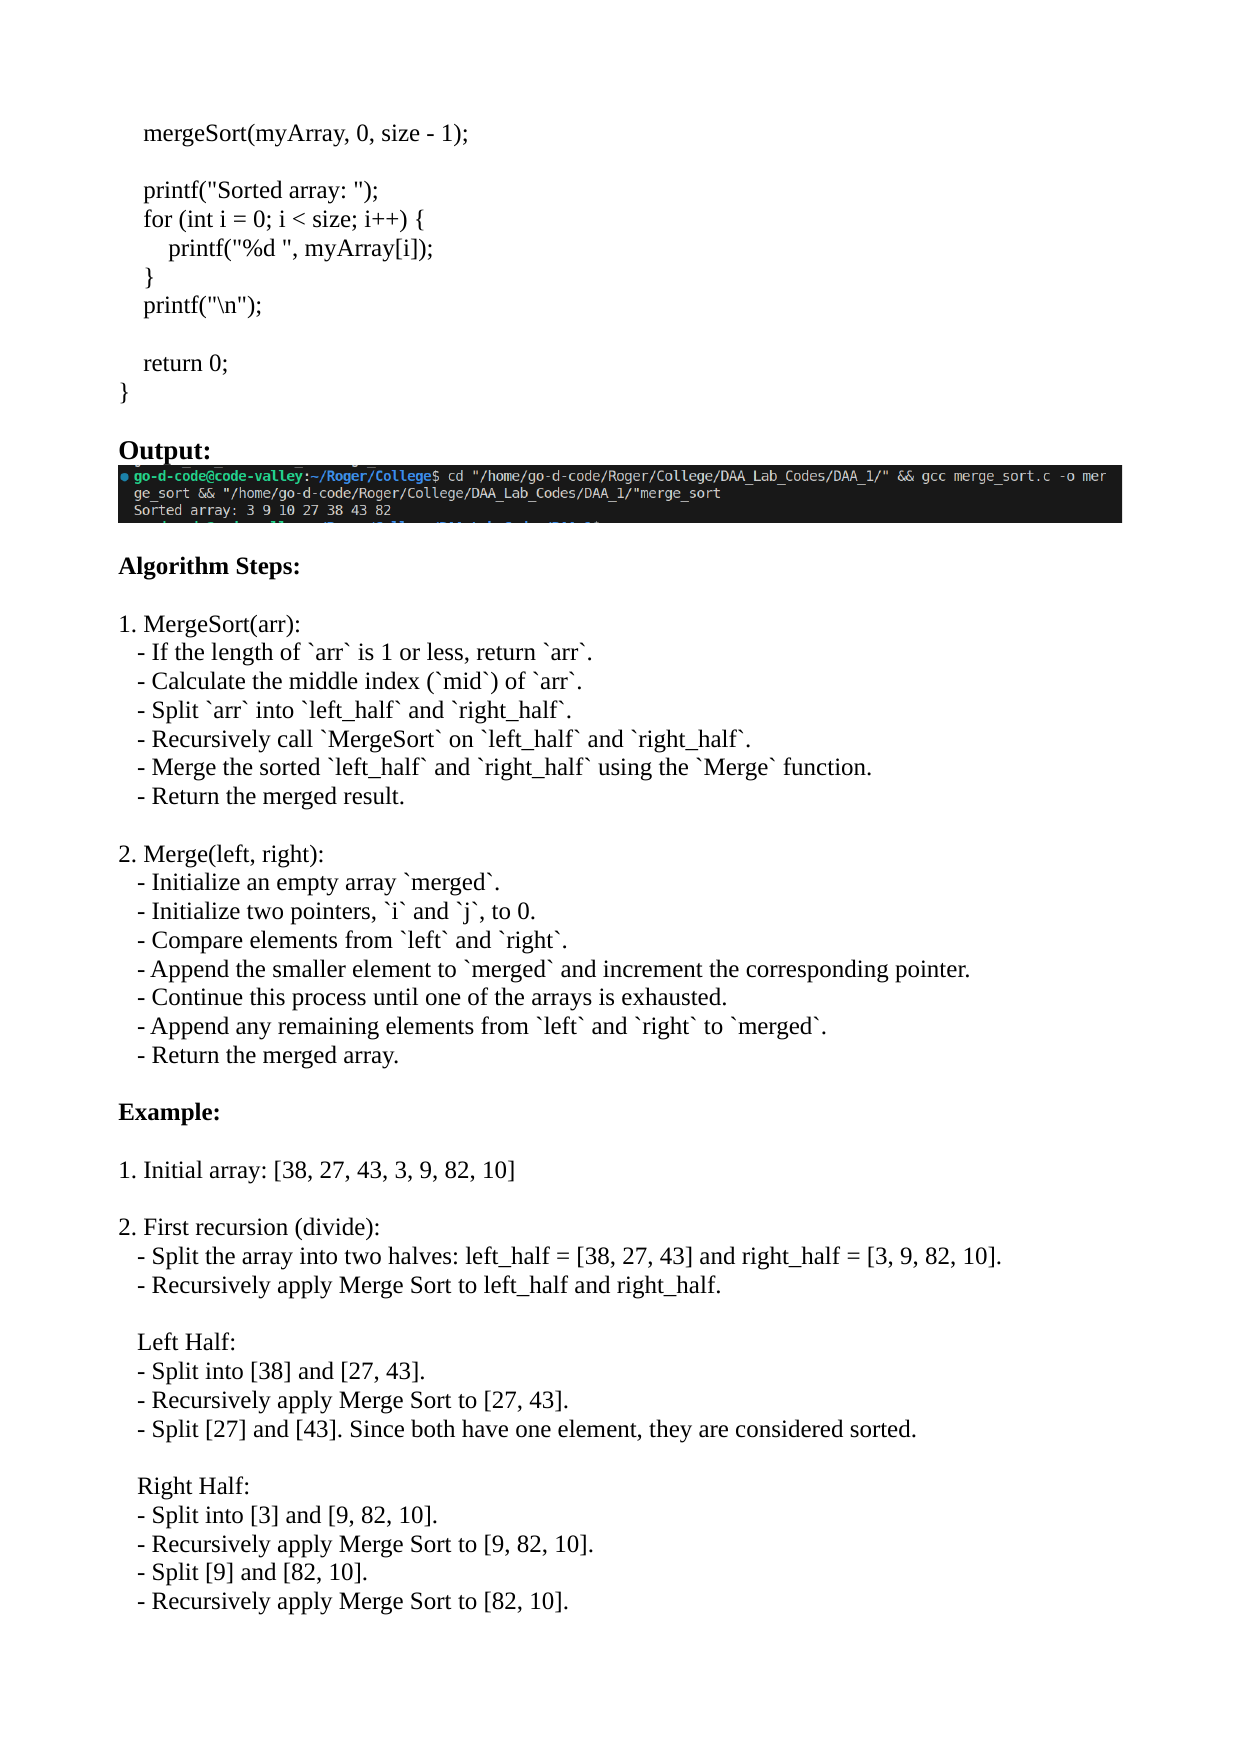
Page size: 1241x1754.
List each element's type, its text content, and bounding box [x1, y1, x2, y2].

text - Split `arr` into `left_half` and `right_half`. [118, 695, 1122, 724]
text - Initialize an empty array `merged`. [118, 867, 1122, 896]
text printf("%d ", myArray[i]); [118, 233, 1122, 262]
text - Split the array into two halves: left_half = [38, 27, 43] and right_half = [3, 9, 82, 10]. [118, 1241, 1122, 1270]
text 2. First recursion (divide): [118, 1212, 1122, 1241]
text - If the length of `arr` is 1 or less, return `arr`. [118, 637, 1122, 666]
text Example: [118, 1097, 1122, 1126]
text - Split [9] and [82, 10]. [118, 1557, 1122, 1586]
text - Split [27] and [43]. Since both have one element, they are considered sorted. [118, 1414, 1122, 1442]
text Algorithm Steps: [118, 551, 1122, 580]
text - Recursively apply Merge Sort to [9, 82, 10]. [118, 1529, 1122, 1557]
text Left Half: [118, 1327, 1122, 1356]
text 1. Initial array: [38, 27, 43, 3, 9, 82, 10] [118, 1155, 1122, 1184]
text - Return the merged array. [118, 1040, 1122, 1069]
text - Initialize two pointers, `i` and `j`, to 0. [118, 896, 1122, 925]
text - Return the merged result. [118, 781, 1122, 810]
text return 0; [118, 348, 1122, 377]
text 2. Merge(left, right): [118, 839, 1122, 867]
picture [118, 465, 1123, 523]
text - Recursively apply Merge Sort to left_half and right_half. [118, 1270, 1122, 1299]
text - Calculate the middle index (`mid`) of `arr`. [118, 666, 1122, 695]
text for (int i = 0; i < size; i++) { [118, 204, 1122, 233]
text - Continue this process until one of the arrays is exhausted. [118, 982, 1122, 1011]
text - Recursively call `MergeSort` on `left_half` and `right_half`. [118, 724, 1122, 752]
text Output: [118, 434, 1122, 465]
text - Split into [38] and [27, 43]. [118, 1356, 1122, 1385]
text printf("\n"); [118, 291, 1122, 319]
text printf("Sorted array: "); [118, 176, 1122, 204]
text - Recursively apply Merge Sort to [27, 43]. [118, 1385, 1122, 1414]
text mergeSort(myArray, 0, size - 1); [118, 118, 1122, 147]
text } [118, 377, 1122, 406]
text - Append the smaller element to `merged` and increment the corresponding pointer. [118, 954, 1122, 982]
text } [118, 262, 1122, 291]
text - Append any remaining elements from `left` and `right` to `merged`. [118, 1011, 1122, 1040]
text - Recursively apply Merge Sort to [82, 10]. [118, 1586, 1122, 1615]
text - Compare elements from `left` and `right`. [118, 925, 1122, 954]
text 1. MergeSort(arr): [118, 609, 1122, 637]
text Right Half: [118, 1471, 1122, 1500]
text - Split into [3] and [9, 82, 10]. [118, 1500, 1122, 1529]
text - Merge the sorted `left_half` and `right_half` using the `Merge` function. [118, 752, 1122, 781]
